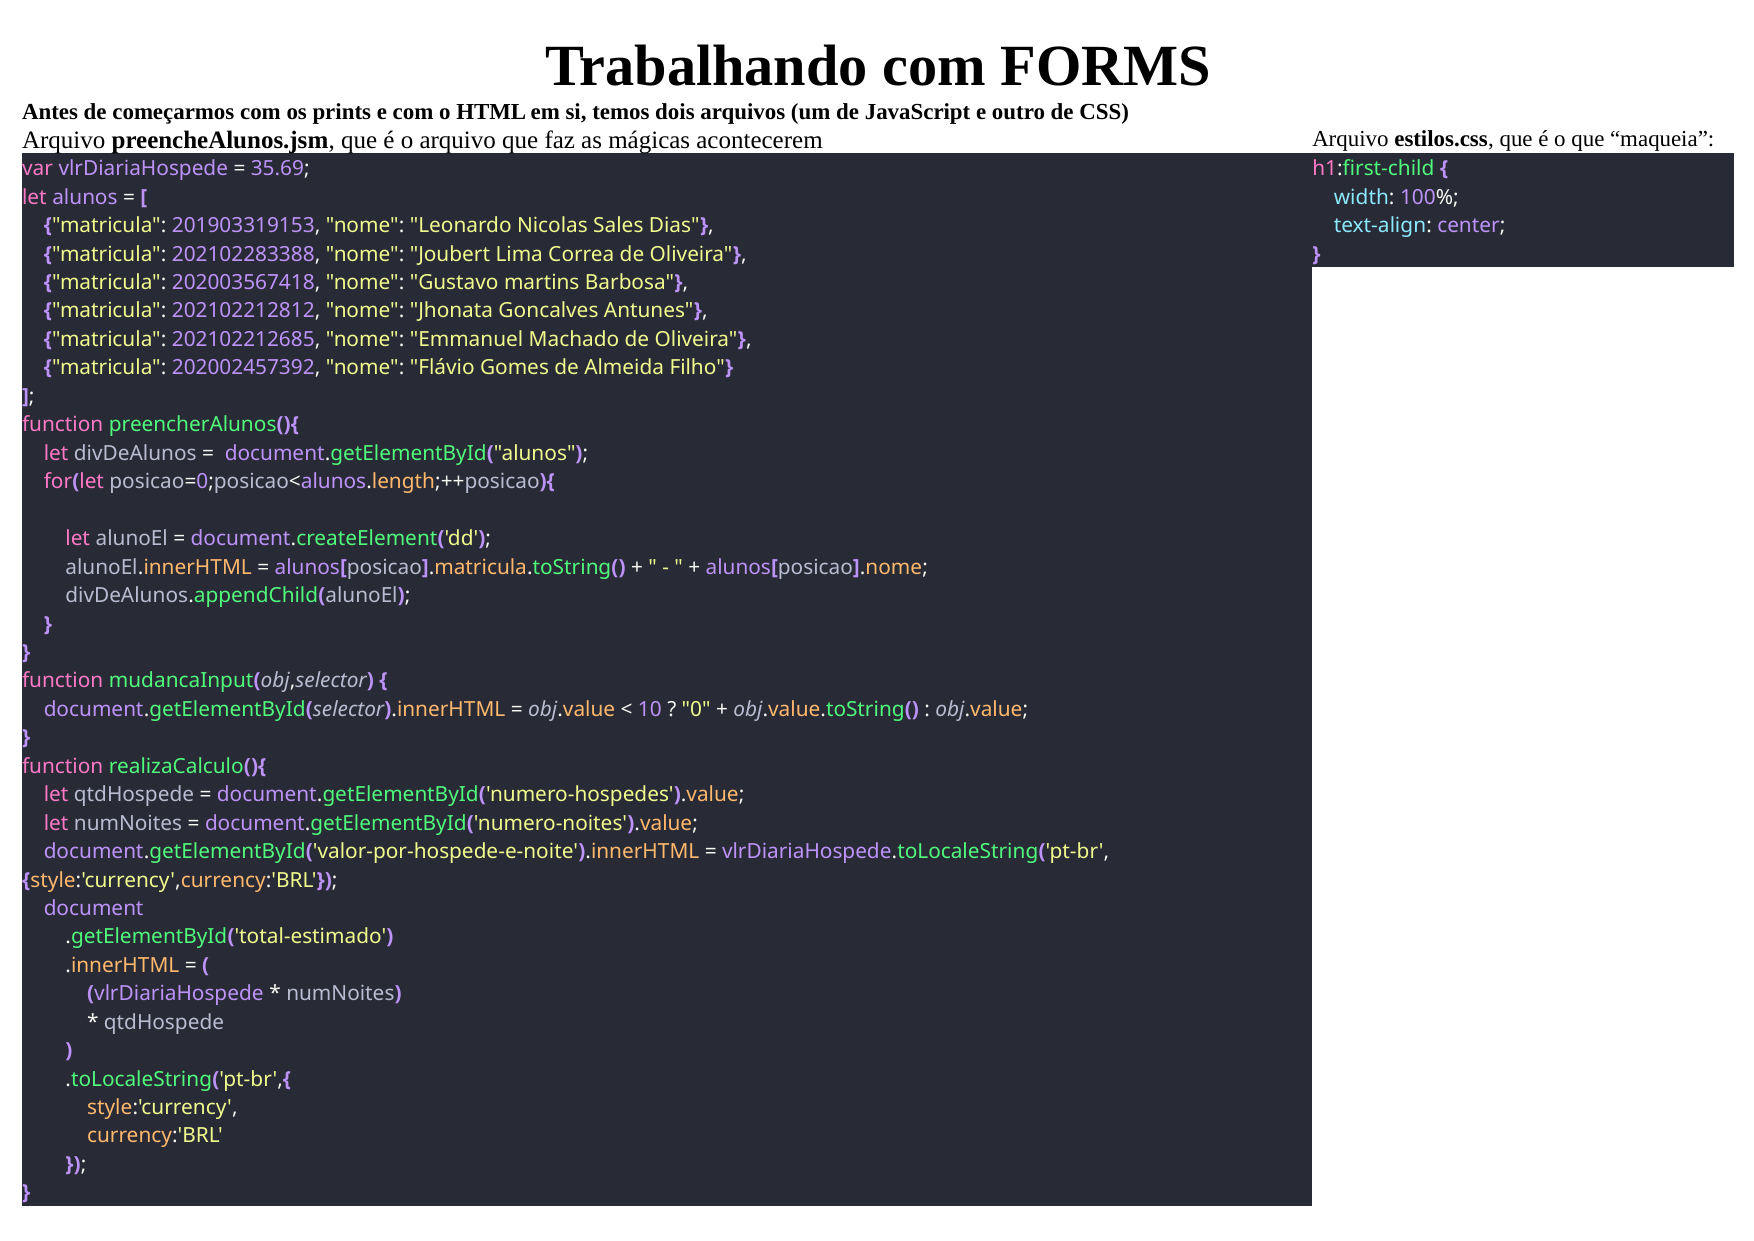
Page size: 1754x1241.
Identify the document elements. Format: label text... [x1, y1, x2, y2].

text Antes de começarmos com os prints e com o HTML em si, temos dois arquivos (um de JavaScript e outro de CSS) [22, 98, 1734, 125]
table_cell h1:first-child { width: 100%; text-align: center; } [1312, 267, 1734, 1206]
table_header Arquivo estilos.css, que é o que “maqueia”: [1312, 125, 1734, 153]
text Trabalhando com FORMS [22, 31, 1734, 98]
table_header Arquivo preencheAlunos.jsm, que é o arquivo que faz as mágicas acontecerem [22, 125, 1312, 153]
